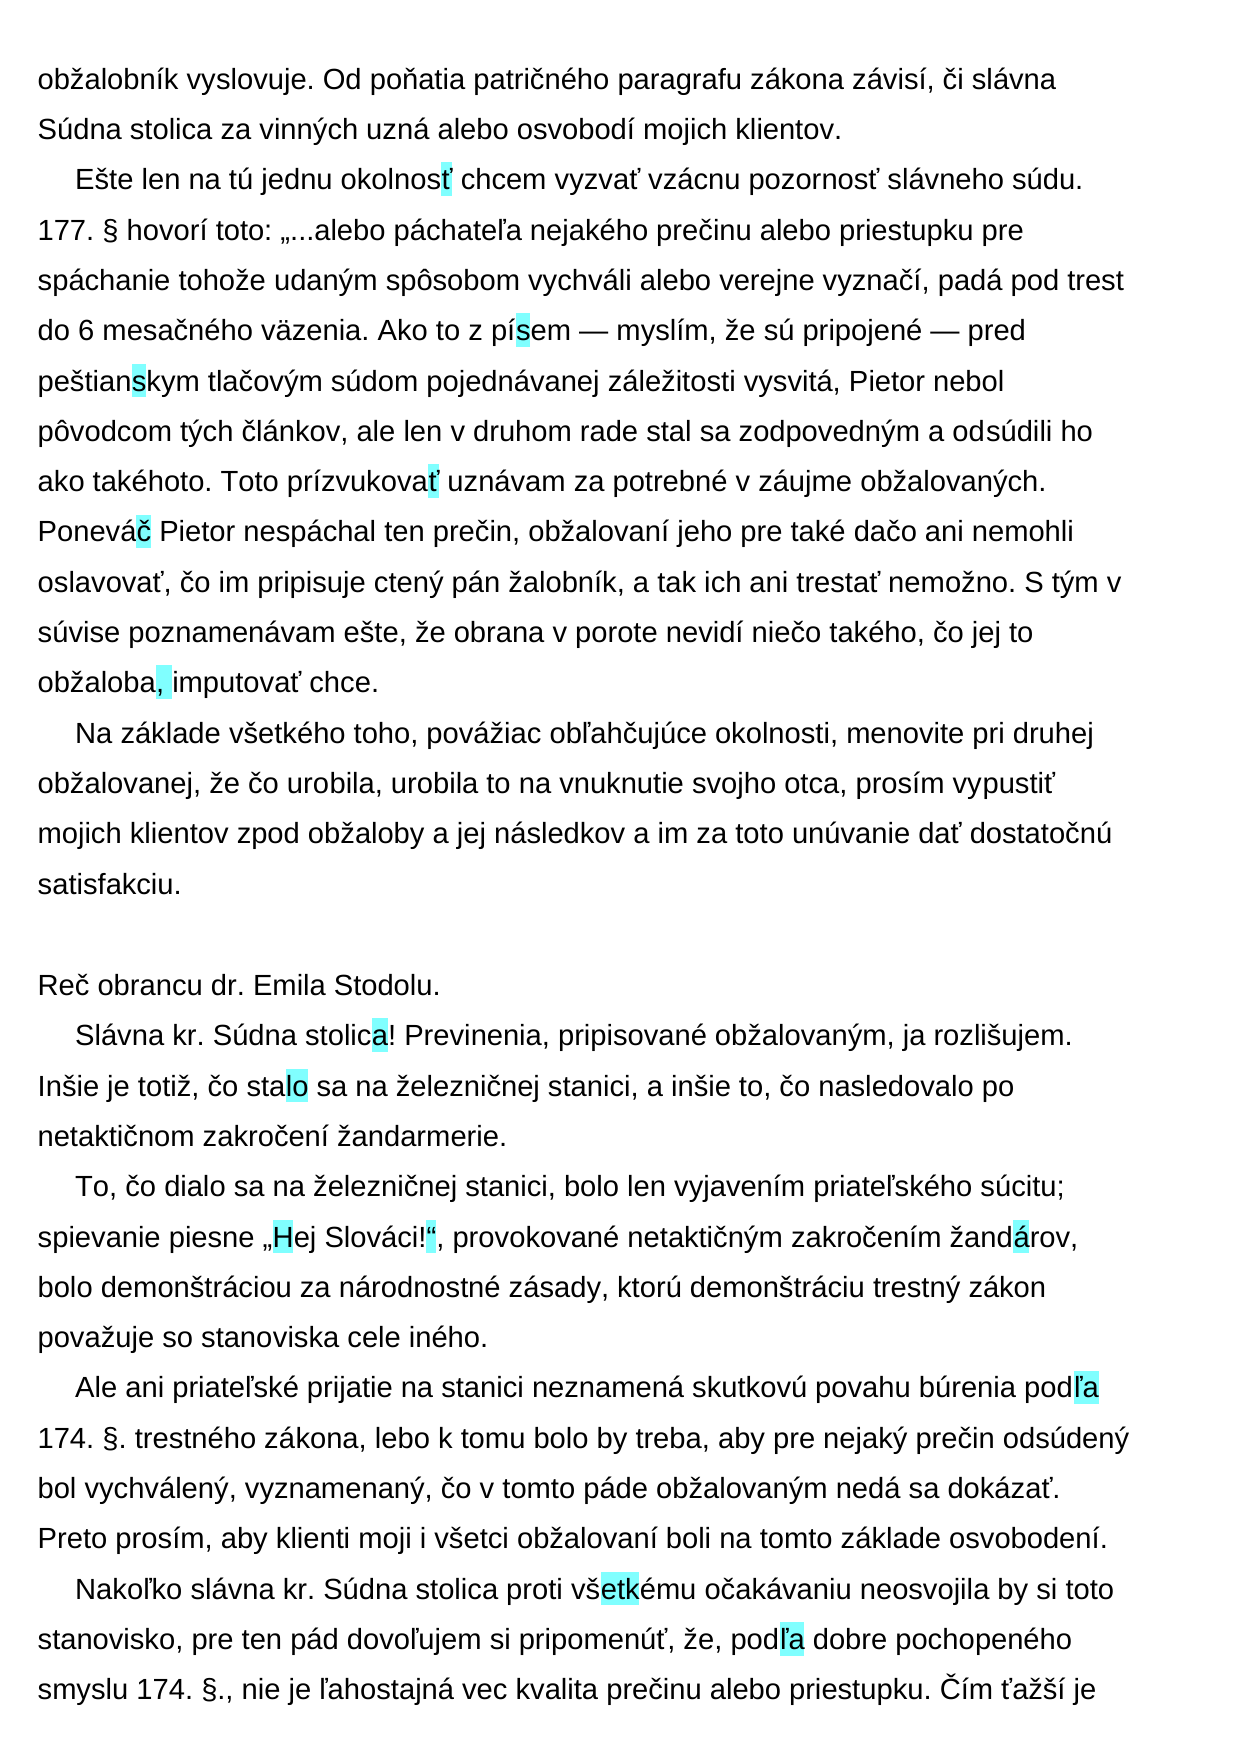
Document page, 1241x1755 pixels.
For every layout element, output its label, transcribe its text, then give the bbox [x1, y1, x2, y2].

text Ešte len na tú jednu okolnosť chcem vyzvať vzácnu pozornosť slávneho súdu. 177. § hovorí toto: „...alebo páchateľa nejakého prečinu alebo priestupku pre spáchanie tohože udaným spôsobom vychváli alebo verejne vyznačí, padá pod trest do 6 mesačného väzenia. Ako to z písem — myslím, že sú pripojené — pred peštianskym tlačovým súdom pojednávanej záležitosti vysvitá, Pietor nebol pôvodcom tých článkov, ale len v druhom rade stal sa zodpovedným a od­súdili ho ako takéhoto. Toto prízvukovať uznávam za potrebné v záujme obžalovaných. Poneváč Pietor nespáchal ten prečin, obžalovaní jeho pre také dačo ani nemohli oslavovať, čo im pripisuje ctený pán žalobník, a tak ich ani trestať nemožno. S tým v sú­vise poznamenávam ešte, že obrana v porote nevidí niečo takého, čo jej to obžaloba, imputovať chce. [37, 162, 1130, 699]
text obžalobník vy­slovuje. Od poňatia patričného paragrafu zákona závisí, či slávna Súdna stolica za vinných uzná alebo osvobodí mojich klientov. [37, 62, 1130, 146]
text Nakoľko slávna kr. Súdna stolica proti všetkému očakávaniu neosvojila by si toto stanovisko, pre ten pád dovoľujem si pripomenúť, že, podľa dobre pocho­peného smyslu 174. §., nie je ľahostajná vec kvalita prečinu alebo priestupku. Čím ťažší je [37, 1572, 1130, 1706]
text Ale ani priateľské prijatie na stanici neznamená skutkovú povahu búrenia podľa 174. §. trestného zá­kona, lebo k tomu bolo by treba, aby pre nejaký prečin odsúdený bol vychválený, vyznamenaný, čo v tomto páde obžalovaným nedá sa dokázať. Preto pro­sím, aby klienti moji i všetci obžalovaní boli na tomto základe osvobodení. [37, 1371, 1130, 1555]
text Slávna kr. Súdna stolica! Previnenia, pripisované obžalovaným, ja rozlišujem. Inšie je totiž, čo stalo sa na železničnej stanici, a inšie to, čo nasledovalo po netaktičnom zakročení žandarmerie. [37, 1018, 1130, 1152]
text To, čo dialo sa na železničnej stanici, bolo len vyjavením priateľského súcitu; spievanie piesne „Hej Slováci!“, provokované netaktičným zakročením žandárov, bolo demonštráciou za národnostné zásady, ktorú demonštráciu trestný zákon považuje so stano­viska cele iného. [37, 1169, 1130, 1354]
text Reč obrancu dr. Emila Stodolu. [37, 968, 1130, 1002]
text Na základe všetkého toho, povážiac obľahčujúce okolnosti, menovite pri druhej obžalovanej, že čo uro­bila, urobila to na vnuknutie svojho otca, prosím vy­pustiť mojich klientov zpod obžaloby a jej následkov a im za toto unúvanie dať dostatočnú satisfakciu. [37, 716, 1130, 900]
